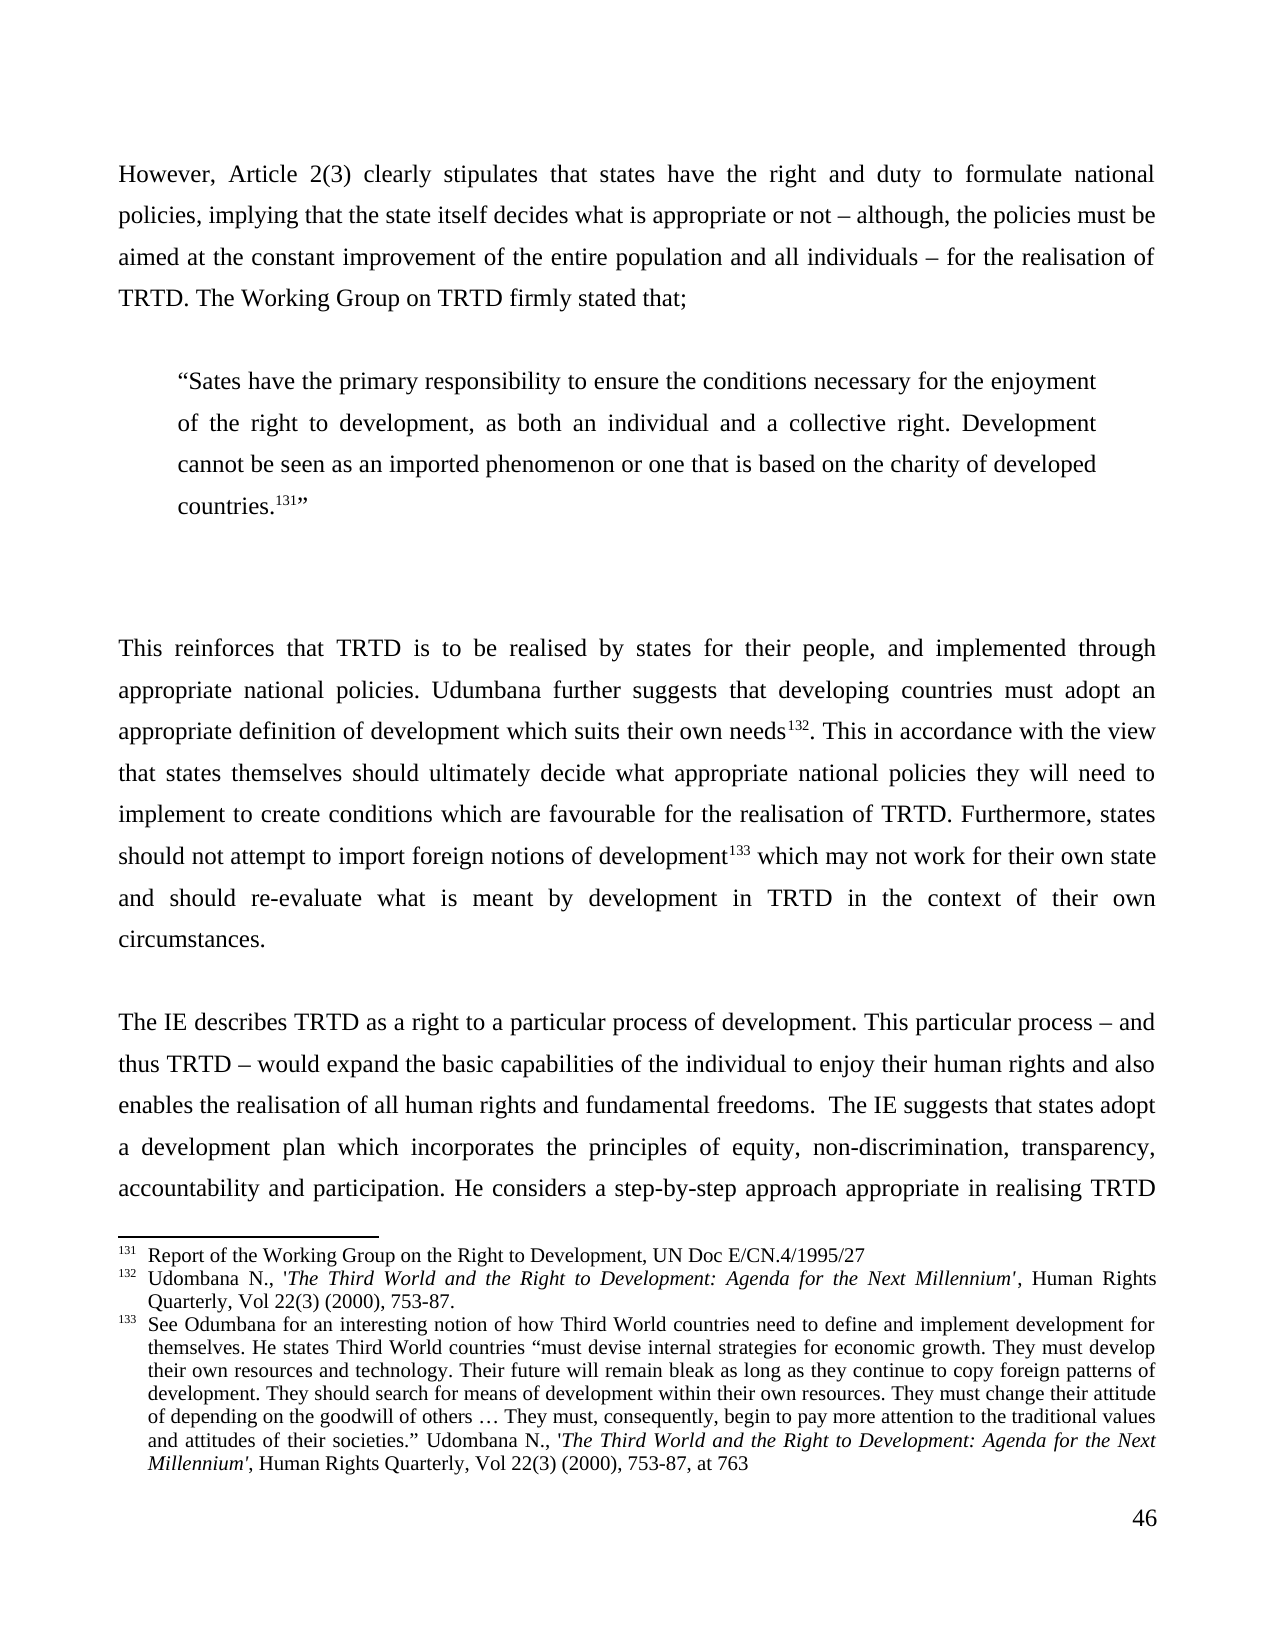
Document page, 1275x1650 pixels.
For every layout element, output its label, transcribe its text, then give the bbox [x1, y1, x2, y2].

text See Odumbana for an interesting notion of how Third World countries need to define and implement development for themselves. He states Third World countries “must devise internal strategies for economic growth. They must develop their own resources and technology. Their future will remain bleak as long as they continue to copy foreign patterns of development. They should search for means of development within their own resources. They must change their attitude of depending on the goodwill of others … They must, consequently, begin to pay more attention to the traditional values and attitudes of their societies.” Udombana N., 'The Third World and the Right to Development: Agenda for the Next Millennium', Human Rights Quarterly, Vol 22(3) (2000), 753-87, at 763 [118, 1313, 1157, 1475]
text Udombana N., 'The Third World and the Right to Development: Agenda for the Next Millennium', Human Rights Quarterly, Vol 22(3) (2000), 753-87. [118, 1267, 1157, 1313]
text This reinforces that TRTD is to be realised by states for their people, and implemented through appropriate national policies. Udumbana further suggests that developing countries must adopt an appropriate definition of development which suits their own needs. This in accordance with the view that states themselves should ultimately decide what appropriate national policies they will need to implement to create conditions which are favourable for the realisation of TRTD. Furthermore, states should not attempt to import foreign notions of development which may not work for their own state and should re-evaluate what is meant by development in TRTD in the context of their own circumstances. [118, 634, 1157, 953]
text However, Article 2(3) clearly stipulates that states have the right and duty to formulate national policies, implying that the state itself decides what is appropriate or not – although, the policies must be aimed at the constant improvement of the entire population and all individuals – for the realisation of TRTD. The Working Group on TRTD firmly stated that; [118, 160, 1157, 312]
text The IE describes TRTD as a right to a particular process of development. This particular process – and thus TRTD – would expand the basic capabilities of the individual to enjoy their human rights and also enables the realisation of all human rights and fundamental freedoms. The IE suggests that states adopt a development plan which incorporates the principles of equity, non-discrimination, transparency, accountability and participation. He considers a step-by-step approach appropriate in realising TRTD [118, 1008, 1157, 1202]
text Report of the Working Group on the Right to Development, UN Doc E/CN.4/1995/27 [118, 1243, 1157, 1267]
text “Sates have the primary responsibility to ensure the conditions necessary for the enjoyment of the right to development, as both an individual and a collective right. Development cannot be seen as an imported phenomenon or one that is based on the charity of developed countries.” [177, 367, 1098, 520]
